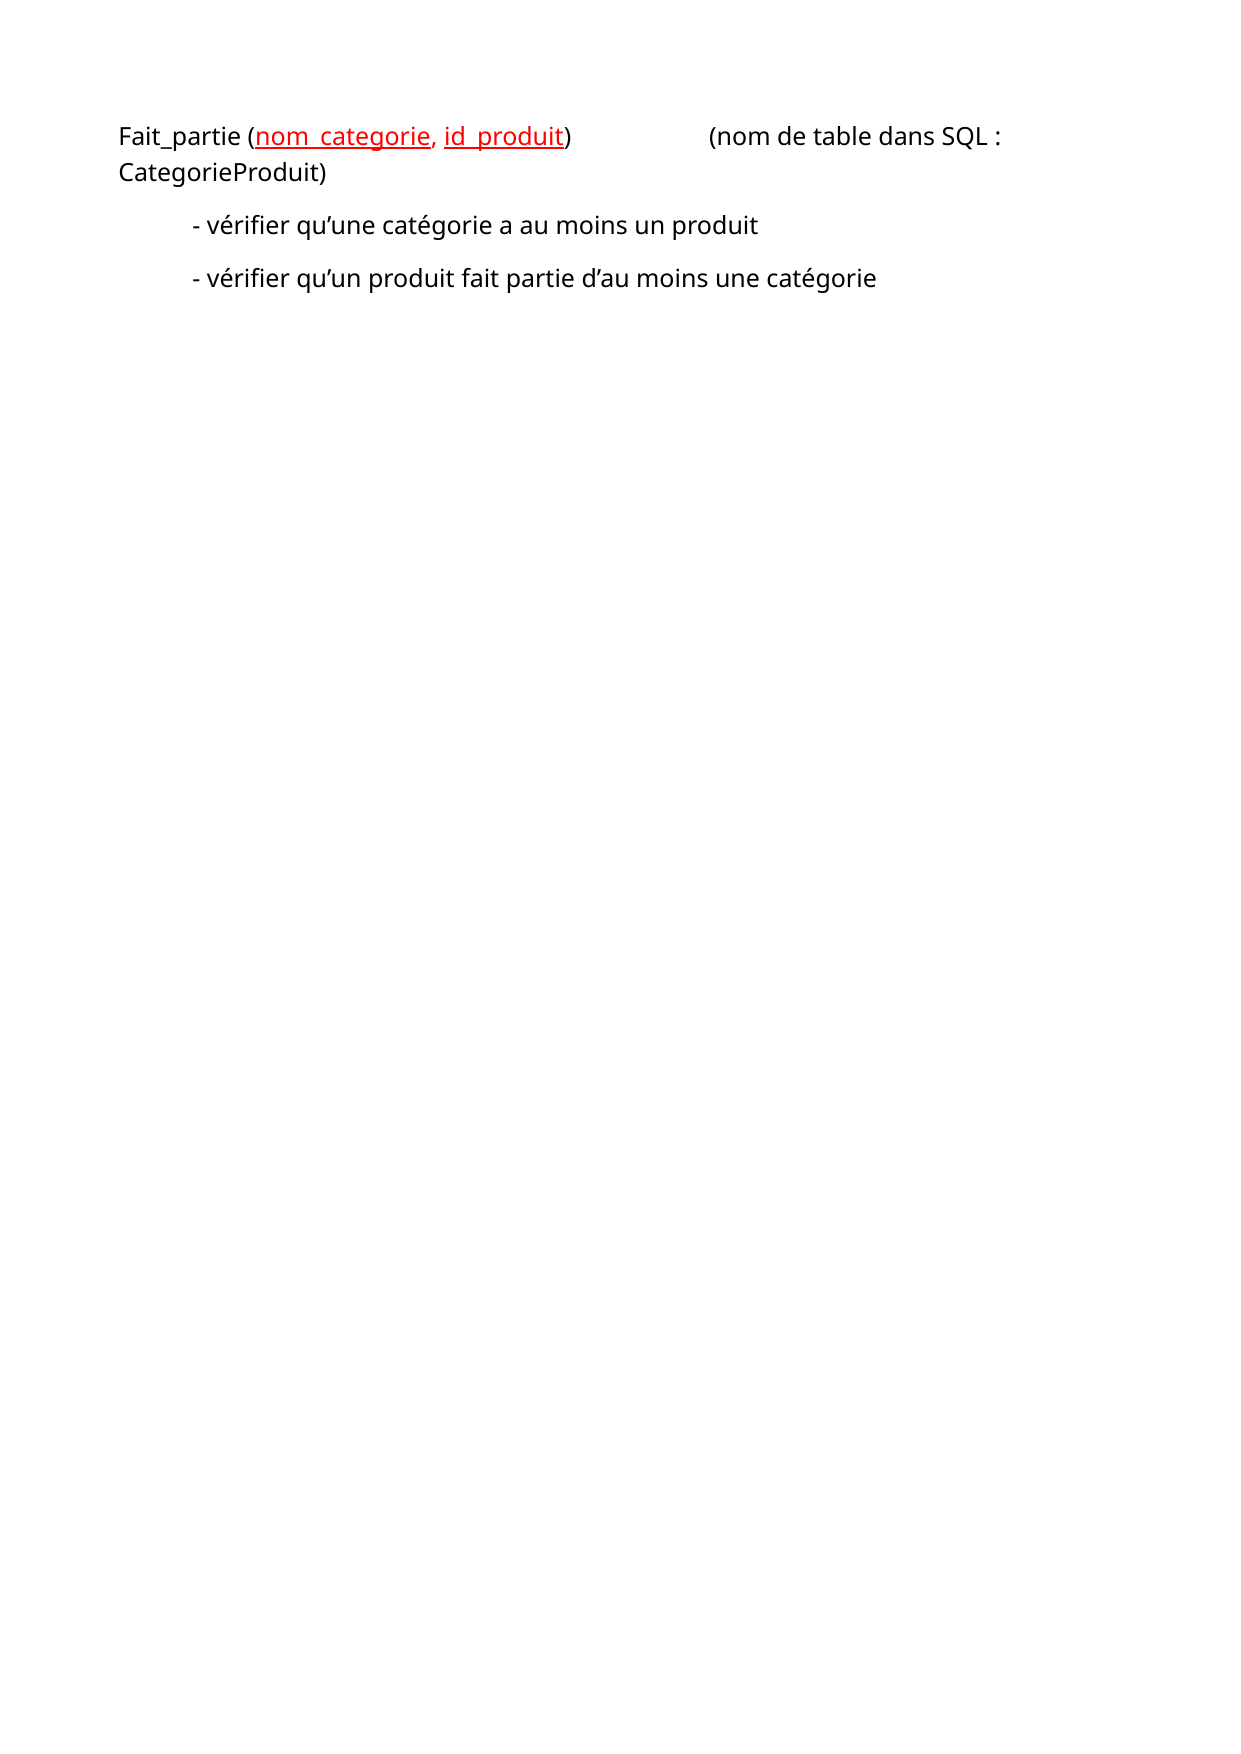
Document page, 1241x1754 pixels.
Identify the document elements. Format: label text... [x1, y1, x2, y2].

text - vérifier qu’un produit fait partie d’au moins une catégorie [118, 261, 1122, 294]
text - vérifier qu’une catégorie a au moins un produit [118, 207, 1122, 242]
text Fait_partie (nom_categorie, id_produit) (nom de table dans SQL : CategorieProduit) [118, 118, 1122, 188]
